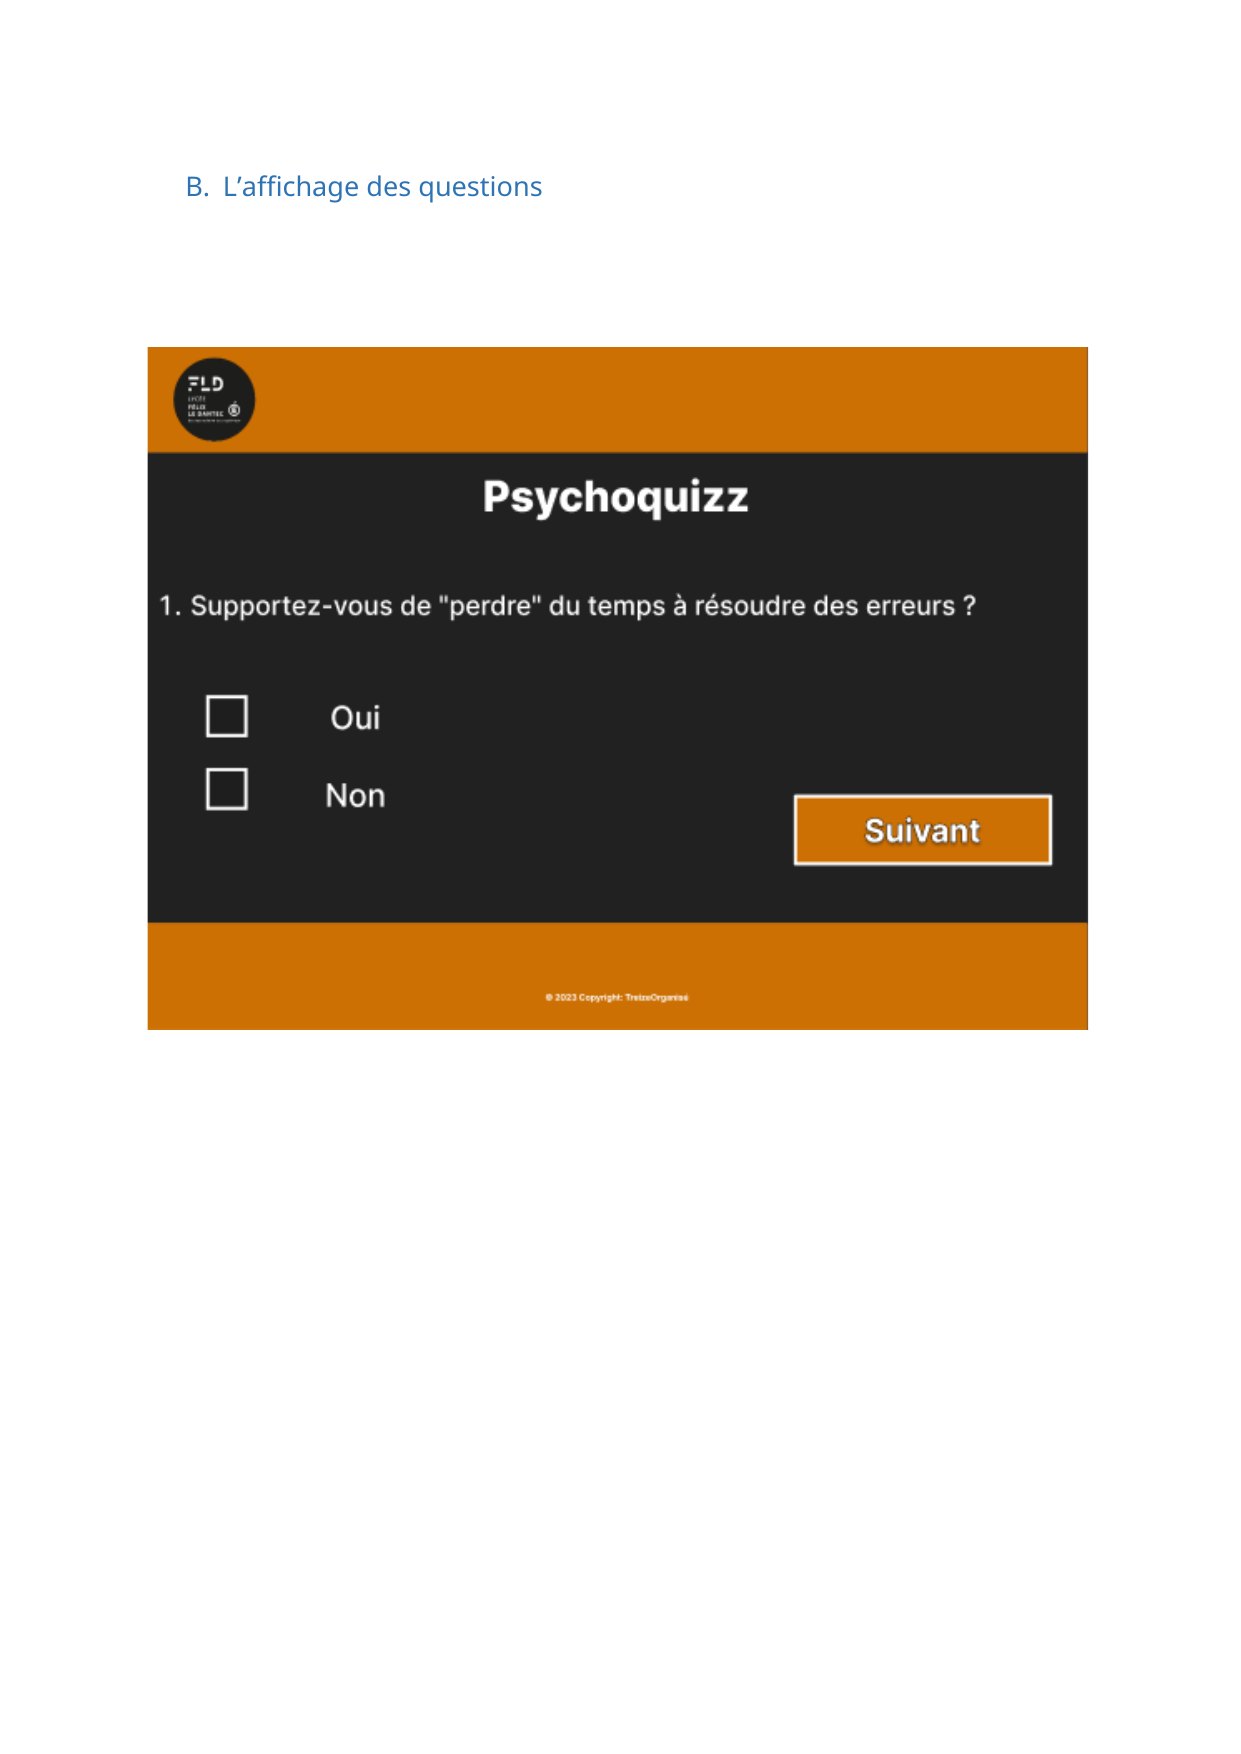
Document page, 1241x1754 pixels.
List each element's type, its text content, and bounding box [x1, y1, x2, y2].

subtitle L’affichage des questions [185, 167, 1093, 204]
picture [147, 347, 1089, 1030]
